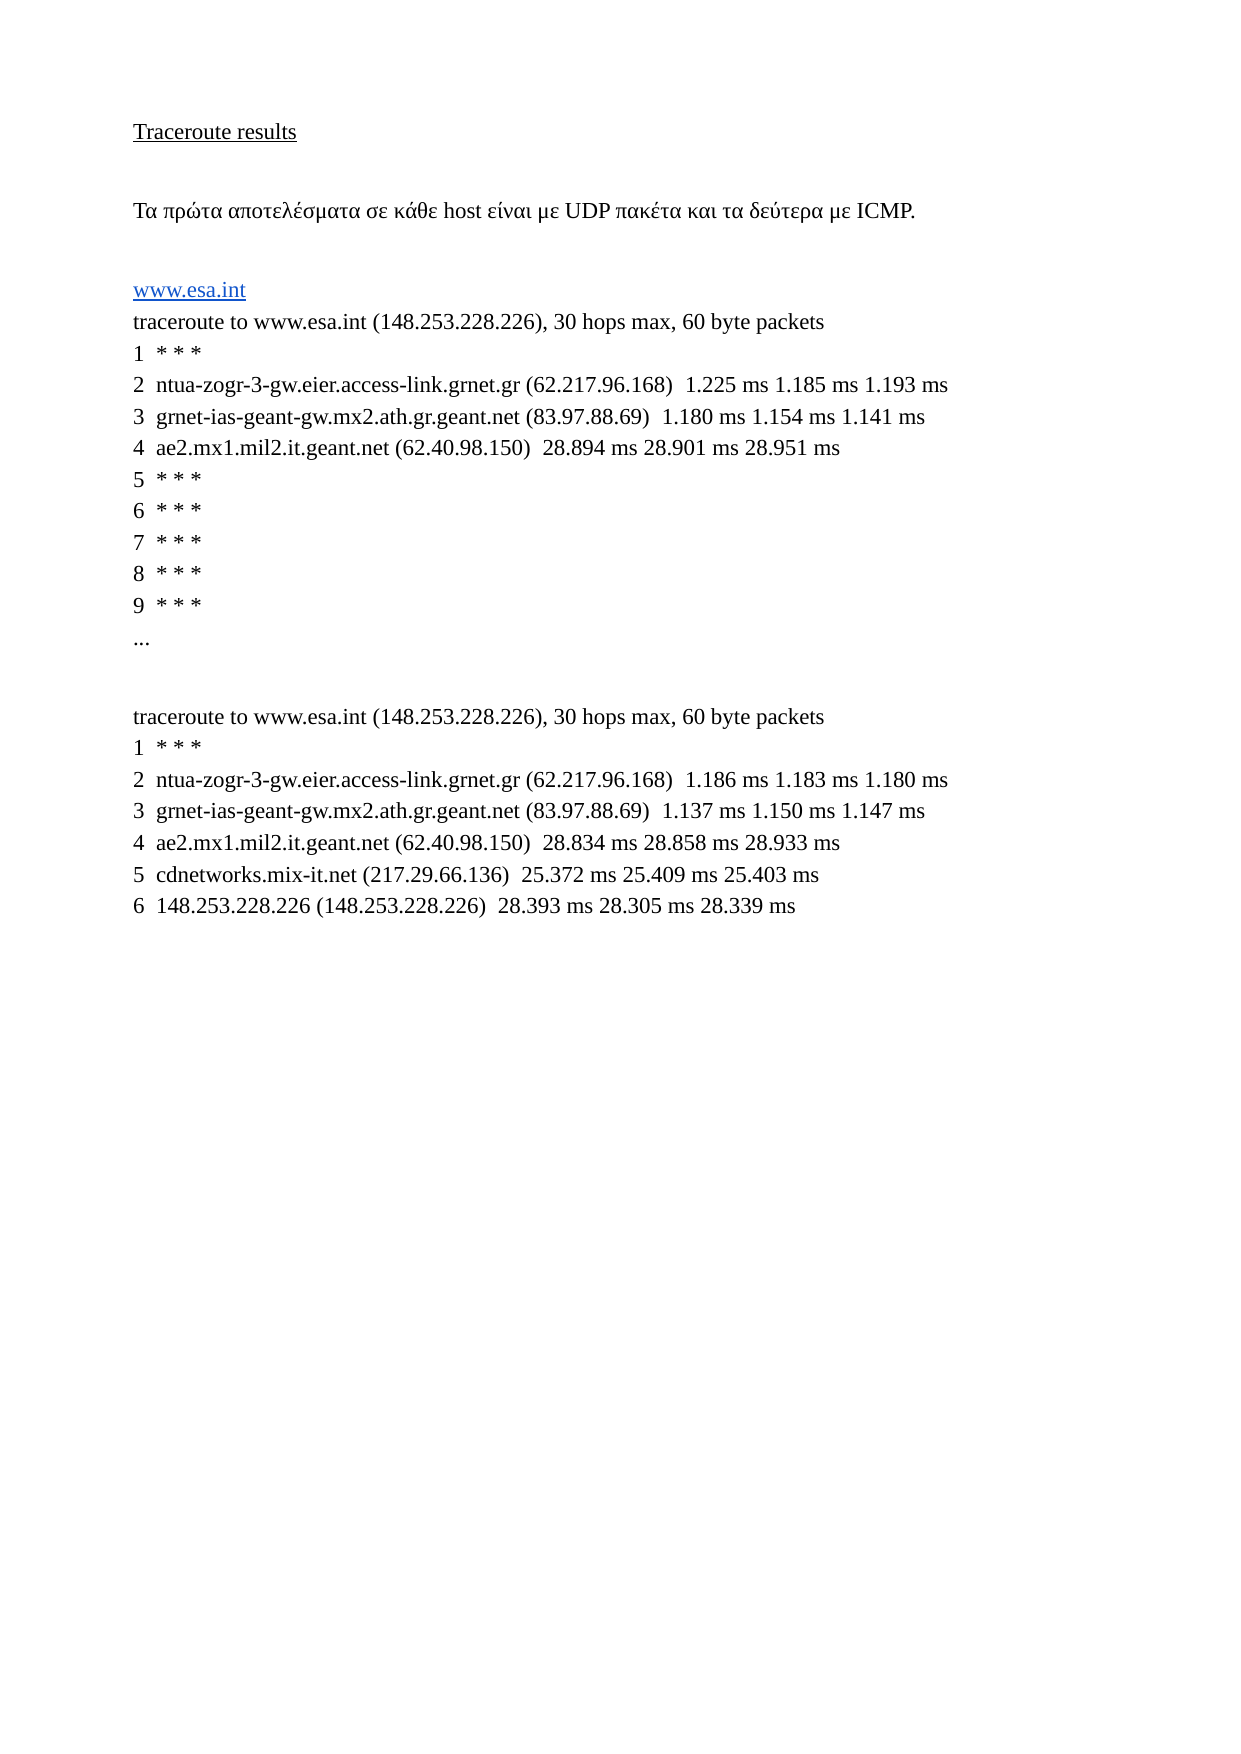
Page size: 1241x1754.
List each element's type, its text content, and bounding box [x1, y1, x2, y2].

text 2 ntua-zogr-3-gw.eier.access-link.grnet.gr (62.217.96.168) 1.186 ms 1.183 ms 1.180 ms [133, 766, 1122, 792]
text traceroute to www.esa.int (148.253.228.226), 30 hops max, 60 byte packets [133, 703, 1122, 729]
text 4 ae2.mx1.mil2.it.geant.net (62.40.98.150) 28.894 ms 28.901 ms 28.951 ms [133, 434, 1122, 461]
text 7 * * * [133, 529, 1122, 555]
text Traceroute results [133, 118, 1122, 144]
text 5 * * * [133, 466, 1122, 492]
text 2 ntua-zogr-3-gw.eier.access-link.grnet.gr (62.217.96.168) 1.225 ms 1.185 ms 1.193 ms [133, 371, 1122, 397]
text Τα πρώτα αποτελέσματα σε κάθε host είναι με UDP πακέτα και τα δεύτερα με ICMP. [133, 197, 1122, 224]
text 3 grnet-ias-geant-gw.mx2.ath.gr.geant.net (83.97.88.69) 1.180 ms 1.154 ms 1.141 ms [133, 403, 1122, 429]
text 9 * * * [133, 592, 1122, 618]
text 8 * * * [133, 561, 1122, 587]
text 5 cdnetworks.mix-it.net (217.29.66.136) 25.372 ms 25.409 ms 25.403 ms [133, 861, 1122, 887]
text ... [133, 624, 1122, 650]
text 3 grnet-ias-geant-gw.mx2.ath.gr.geant.net (83.97.88.69) 1.137 ms 1.150 ms 1.147 ms [133, 797, 1122, 824]
text 6 * * * [133, 497, 1122, 524]
text 1 * * * [133, 734, 1122, 761]
text 4 ae2.mx1.mil2.it.geant.net (62.40.98.150) 28.834 ms 28.858 ms 28.933 ms [133, 829, 1122, 855]
text 6 148.253.228.226 (148.253.228.226) 28.393 ms 28.305 ms 28.339 ms [133, 892, 1122, 918]
text 1 * * * [133, 339, 1122, 366]
text traceroute to www.esa.int (148.253.228.226), 30 hops max, 60 byte packets [133, 308, 1122, 334]
text www.esa.int [133, 276, 1122, 303]
